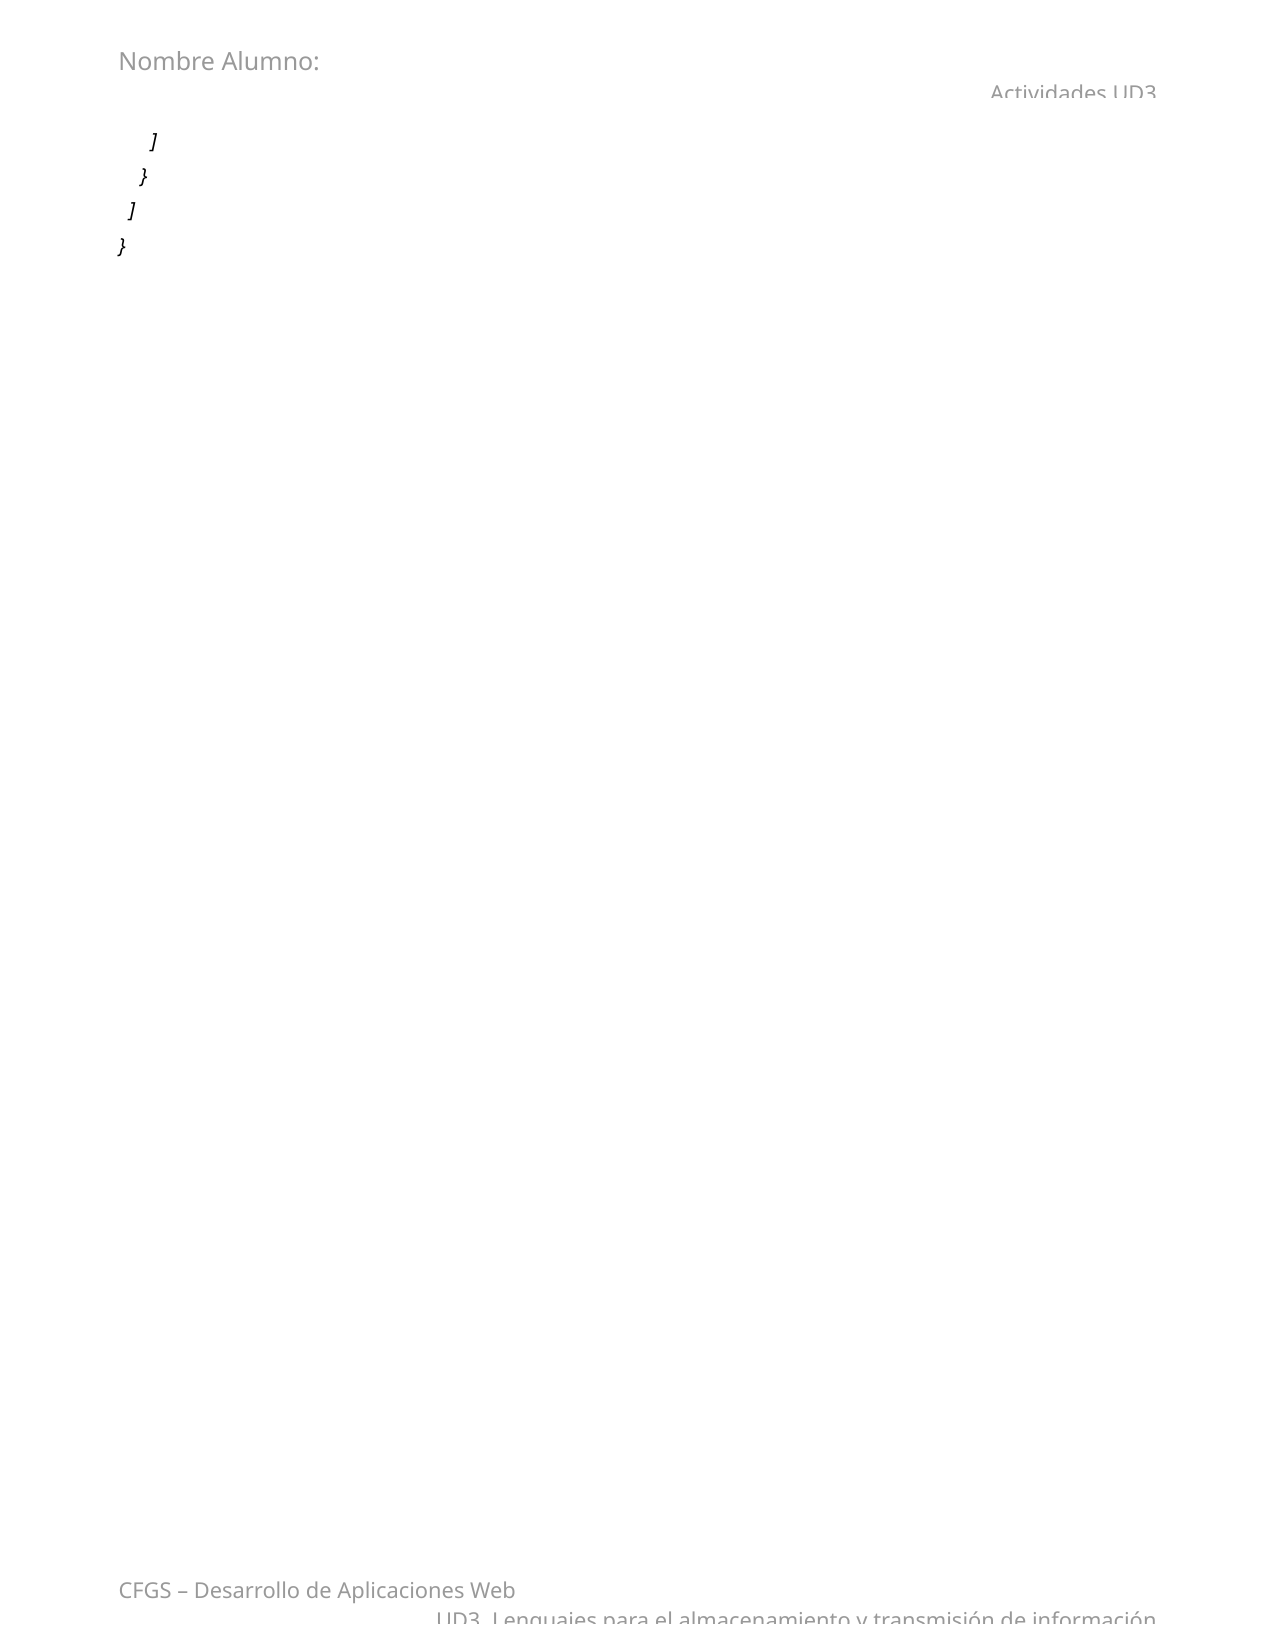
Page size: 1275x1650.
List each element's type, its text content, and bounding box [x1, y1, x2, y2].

text ] } ] [118, 127, 1157, 223]
text } [118, 232, 1157, 294]
